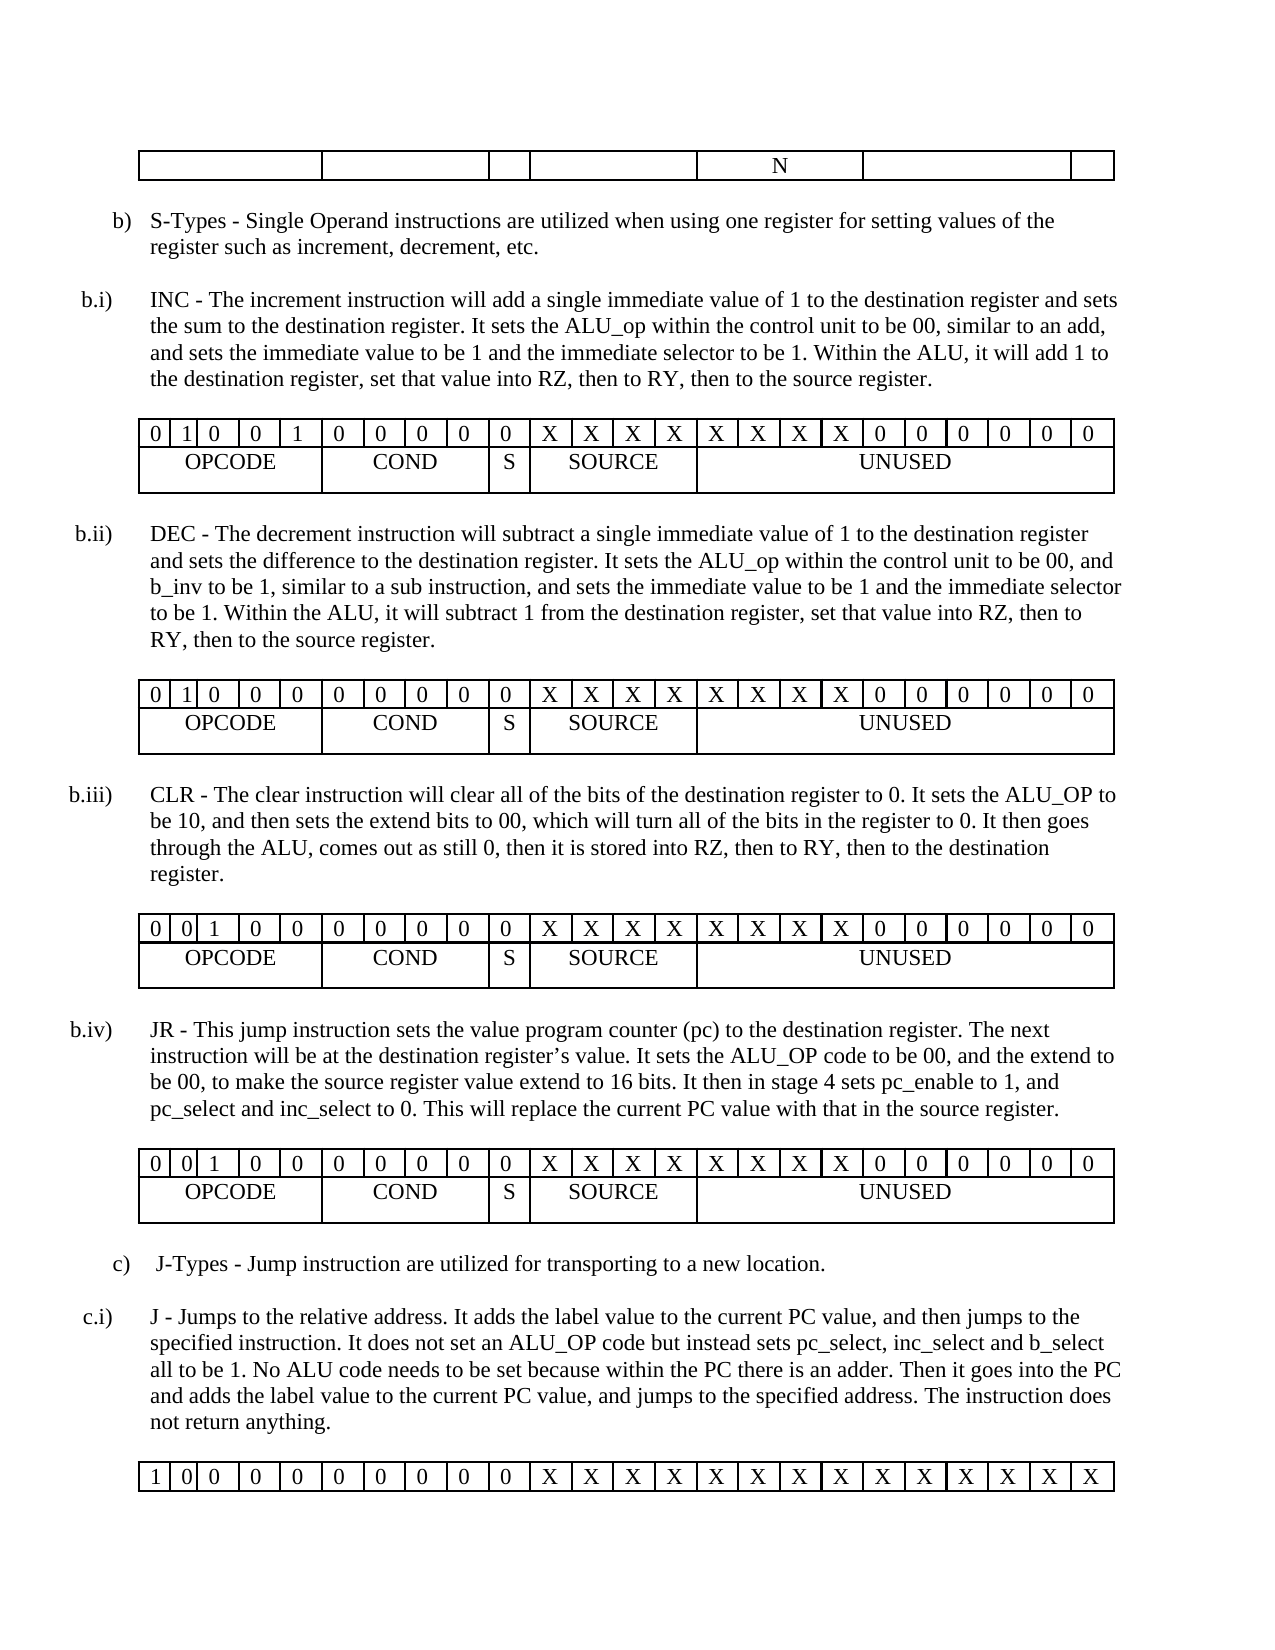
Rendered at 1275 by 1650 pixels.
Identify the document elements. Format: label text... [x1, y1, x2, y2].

table_header 0 [906, 915, 945, 941]
table_header 0 [864, 681, 904, 707]
list INC - The increment instruction will add a single immediate value of 1 to the destination register and sets the sum to the destination register. It sets the ALU_op within the control unit to be 00, similar to an add, and sets the immediate value to be 1 and the immediate selector to be 1. Within the ALU, it will add 1 to the destination register, set that value into RZ, then to RY, then to the source register. [112, 286, 1125, 391]
table_header 0 [281, 681, 321, 707]
table_header X [656, 1463, 696, 1489]
list JR - This jump instruction sets the value program counter (pc) to the destination register. The next instruction will be at the destination register’s value. It sets the ALU_OP code to be 00, and the extend to be 00, to make the source register value extend to 16 bits. It then in stage 4 sets pc_enable to 1, and pc_select and inc_select to 0. This will replace the current PC value with that in the source register. [112, 1016, 1125, 1121]
table_cell COND [323, 1178, 488, 1222]
table_cell OPCODE [140, 1178, 321, 1222]
table_header 0 [448, 1150, 488, 1176]
table_header X [739, 1463, 779, 1489]
table_header X [698, 1463, 737, 1489]
table_header 1 [198, 915, 238, 941]
table_cell [531, 152, 696, 178]
table_header 0 [323, 1150, 363, 1176]
table_header 0 [323, 681, 363, 707]
table_cell OPCODE [140, 448, 321, 492]
table_header X [573, 1150, 612, 1176]
table_header 0 [906, 420, 945, 446]
table_header X [781, 1150, 820, 1176]
table_header 0 [948, 420, 987, 446]
table_header 0 [1072, 915, 1113, 941]
table_cell UNUSED [698, 944, 1113, 987]
table_header 0 [365, 1463, 404, 1489]
table_header 0 [323, 915, 363, 941]
table_header X [906, 1463, 945, 1489]
table_header 0 [989, 681, 1029, 707]
table_header X [531, 1463, 571, 1489]
table_header 0 [240, 915, 279, 941]
table_header X [739, 681, 779, 707]
table_header X [698, 681, 737, 707]
table_header 0 [1072, 681, 1113, 707]
table_cell OPCODE [140, 944, 321, 987]
table_header 0 [989, 1150, 1029, 1176]
table_header X [614, 420, 654, 446]
table_header X [531, 915, 571, 941]
table_header 0 [1072, 420, 1113, 446]
table_header X [823, 1463, 862, 1489]
table_header 0 [948, 915, 987, 941]
table_header X [781, 681, 820, 707]
table_header X [531, 420, 571, 446]
list J - Jumps to the relative address. It adds the label value to the current PC value, and then jumps to the specified instruction. It does not set an ALU_OP code but instead sets pc_select, inc_select and b_select all to be 1. No ALU code needs to be set because within the PC there is an adder. Then it goes into the PC and adds the label value to the current PC value, and jumps to the specified address. The instruction does not return anything. [112, 1303, 1125, 1435]
table_cell [140, 152, 321, 178]
list S-Types - Single Operand instructions are utilized when using one register for setting values of the register such as increment, decrement, etc. [112, 207, 1125, 259]
table_header 0 [281, 915, 321, 941]
table_header 0 [198, 681, 238, 707]
table_header X [989, 1463, 1029, 1489]
table_header 0 [365, 1150, 404, 1176]
table_header 1 [171, 681, 196, 707]
table_header 0 [406, 1150, 446, 1176]
table_header 0 [323, 1463, 363, 1489]
table_header X [864, 1463, 904, 1489]
table_header X [656, 915, 696, 941]
table_cell S [490, 448, 529, 492]
table_header 0 [365, 420, 404, 446]
table_header X [698, 915, 737, 941]
table_header 0 [171, 1463, 196, 1489]
list J-Types - Jump instruction are utilized for transporting to a new location. [112, 1250, 1125, 1277]
table_header X [739, 1150, 779, 1176]
table_header 0 [948, 681, 987, 707]
table_header 0 [864, 1150, 904, 1176]
table_header 0 [864, 420, 904, 446]
table_header X [739, 420, 779, 446]
table_header 0 [140, 681, 169, 707]
table_cell S [490, 709, 529, 753]
table_header X [573, 1463, 612, 1489]
table_header X [531, 681, 571, 707]
table_cell UNUSED [698, 709, 1113, 753]
table_header 0 [281, 1150, 321, 1176]
table_header 0 [448, 915, 488, 941]
table_header 0 [240, 1463, 279, 1489]
list CLR - The clear instruction will clear all of the bits of the destination register to 0. It sets the ALU_OP to be 10, and then sets the extend bits to 00, which will turn all of the bits in the register to 0. It then goes through the ALU, comes out as still 0, then it is stored into RZ, then to RY, then to the destination register. [112, 781, 1125, 887]
table_header 0 [140, 420, 169, 446]
table_header X [823, 1150, 862, 1176]
table_header X [823, 420, 862, 446]
table_header 0 [171, 915, 196, 941]
table_header X [698, 1150, 737, 1176]
table_cell OPCODE [140, 709, 321, 753]
table_header X [823, 681, 862, 707]
table_header X [739, 915, 779, 941]
table_header X [781, 915, 820, 941]
table_header X [823, 915, 862, 941]
table_header 0 [365, 681, 404, 707]
list DEC - The decrement instruction will subtract a single immediate value of 1 to the destination register and sets the difference to the destination register. It sets the ALU_op within the control unit to be 00, and b_inv to be 1, similar to a sub instruction, and sets the immediate value to be 1 and the immediate selector to be 1. Within the ALU, it will subtract 1 from the destination register, set that value into RZ, then to RY, then to the source register. [112, 520, 1125, 652]
table_header 0 [1031, 1150, 1070, 1176]
table_header 0 [906, 681, 945, 707]
table_header 0 [406, 1463, 446, 1489]
table_header 0 [906, 1150, 945, 1176]
table_header 1 [281, 420, 321, 446]
table_cell S [490, 944, 529, 987]
table_header 0 [1031, 681, 1070, 707]
table_header X [1031, 1463, 1070, 1489]
table_cell [1072, 152, 1113, 178]
table_header X [656, 420, 696, 446]
table_header X [573, 420, 612, 446]
table_header 0 [948, 1150, 987, 1176]
table_header 0 [490, 681, 529, 707]
table_cell SOURCE [531, 1178, 696, 1222]
table_header X [1072, 1463, 1113, 1489]
table_header 0 [240, 420, 279, 446]
table_header X [573, 915, 612, 941]
table_header 0 [1072, 1150, 1113, 1176]
table_header 0 [448, 681, 488, 707]
table_cell SOURCE [531, 709, 696, 753]
table_cell UNUSED [698, 448, 1113, 492]
table_header X [614, 1150, 654, 1176]
table_header 0 [989, 420, 1029, 446]
table_cell COND [323, 448, 488, 492]
table_cell N [698, 152, 862, 178]
table_header X [656, 681, 696, 707]
table_header 0 [171, 1150, 196, 1176]
table_header 0 [323, 420, 363, 446]
table_header 0 [198, 1463, 238, 1489]
table_header X [948, 1463, 987, 1489]
table_header 1 [198, 1150, 238, 1176]
table_header 0 [490, 1463, 529, 1489]
table_cell COND [323, 709, 488, 753]
table_cell UNUSED [698, 1178, 1113, 1222]
table_header X [781, 1463, 820, 1489]
table_header 0 [1031, 420, 1070, 446]
table_header 0 [1031, 915, 1070, 941]
table_header 0 [406, 681, 446, 707]
table_header 1 [140, 1463, 169, 1489]
table_header 0 [448, 1463, 488, 1489]
table_header X [698, 420, 737, 446]
table_header 0 [448, 420, 488, 446]
table_header X [614, 915, 654, 941]
table_header X [573, 681, 612, 707]
table_header 0 [365, 915, 404, 941]
table_cell [864, 152, 1070, 178]
table_header 0 [198, 420, 238, 446]
table_cell [490, 152, 529, 178]
table_header 0 [490, 915, 529, 941]
table_header X [614, 681, 654, 707]
table_header 0 [406, 915, 446, 941]
table_header X [614, 1463, 654, 1489]
table_cell [323, 152, 488, 178]
table_header 0 [240, 681, 279, 707]
table_header 0 [490, 1150, 529, 1176]
table_header X [531, 1150, 571, 1176]
table_header 1 [171, 420, 196, 446]
table_cell SOURCE [531, 944, 696, 987]
table_header 0 [140, 915, 169, 941]
table_cell COND [323, 944, 488, 987]
table_header X [781, 420, 820, 446]
table_cell S [490, 1178, 529, 1222]
table_header X [656, 1150, 696, 1176]
table_header 0 [864, 915, 904, 941]
table_header 0 [406, 420, 446, 446]
table_header 0 [490, 420, 529, 446]
table_header 0 [140, 1150, 169, 1176]
table_cell SOURCE [531, 448, 696, 492]
table_header 0 [989, 915, 1029, 941]
table_header 0 [281, 1463, 321, 1489]
table_header 0 [240, 1150, 279, 1176]
